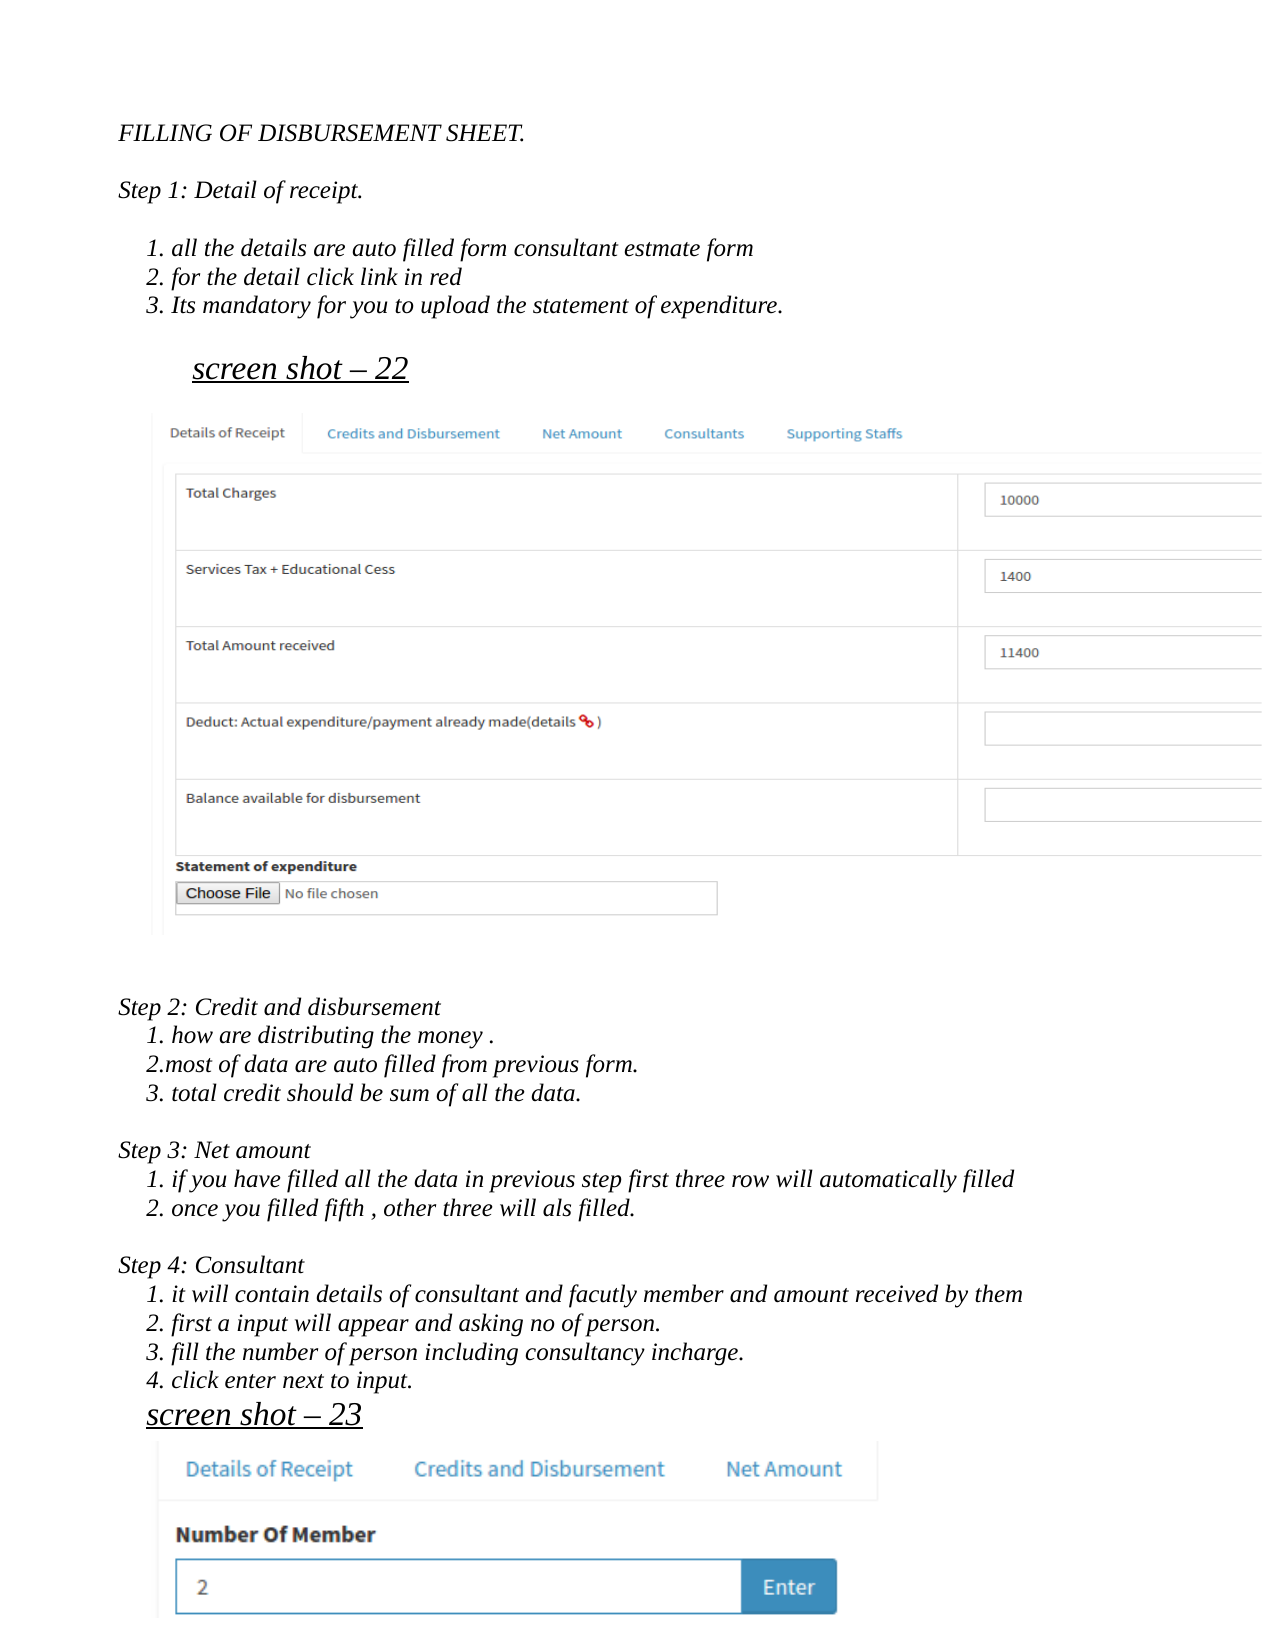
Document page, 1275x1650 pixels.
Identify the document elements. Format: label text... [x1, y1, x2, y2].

text 3. fill the number of person including consultancy incharge. [118, 1337, 1157, 1366]
text Step 3: Net amount [118, 1136, 1157, 1164]
text 2. for the detail click link in red [118, 262, 1157, 291]
text 2. first a input will appear and asking no of person. [118, 1308, 1157, 1337]
text 2.most of data are auto filled from previous form. [118, 1049, 1157, 1078]
text screen shot – 22 [118, 348, 1157, 386]
text Step 2: Credit and disbursement [118, 992, 1157, 1021]
text 1. it will contain details of consultant and facutly member and amount received by them [118, 1279, 1157, 1308]
text Step 4: Consultant [118, 1251, 1157, 1279]
text FILLING OF DISBURSEMENT SHEET. [118, 118, 1157, 147]
text 1. if you have filled all the data in previous step first three row will automatically filled [118, 1164, 1157, 1193]
text Step 1: Detail of receipt. [118, 176, 1157, 204]
text 3. total credit should be sum of all the data. [118, 1078, 1157, 1107]
picture [145, 1441, 871, 1618]
text 3. Its mandatory for you to upload the statement of expenditure. [118, 291, 1157, 319]
text 1. how are distributing the money . [118, 1021, 1157, 1049]
text screen shot – 23 [118, 1394, 1157, 1433]
text 1. all the details are auto filled form consultant estmate form [118, 233, 1157, 262]
text 4. click enter next to input. [118, 1366, 1157, 1394]
picture [151, 413, 1262, 935]
text 2. once you filled fifth , other three will als filled. [118, 1193, 1157, 1222]
